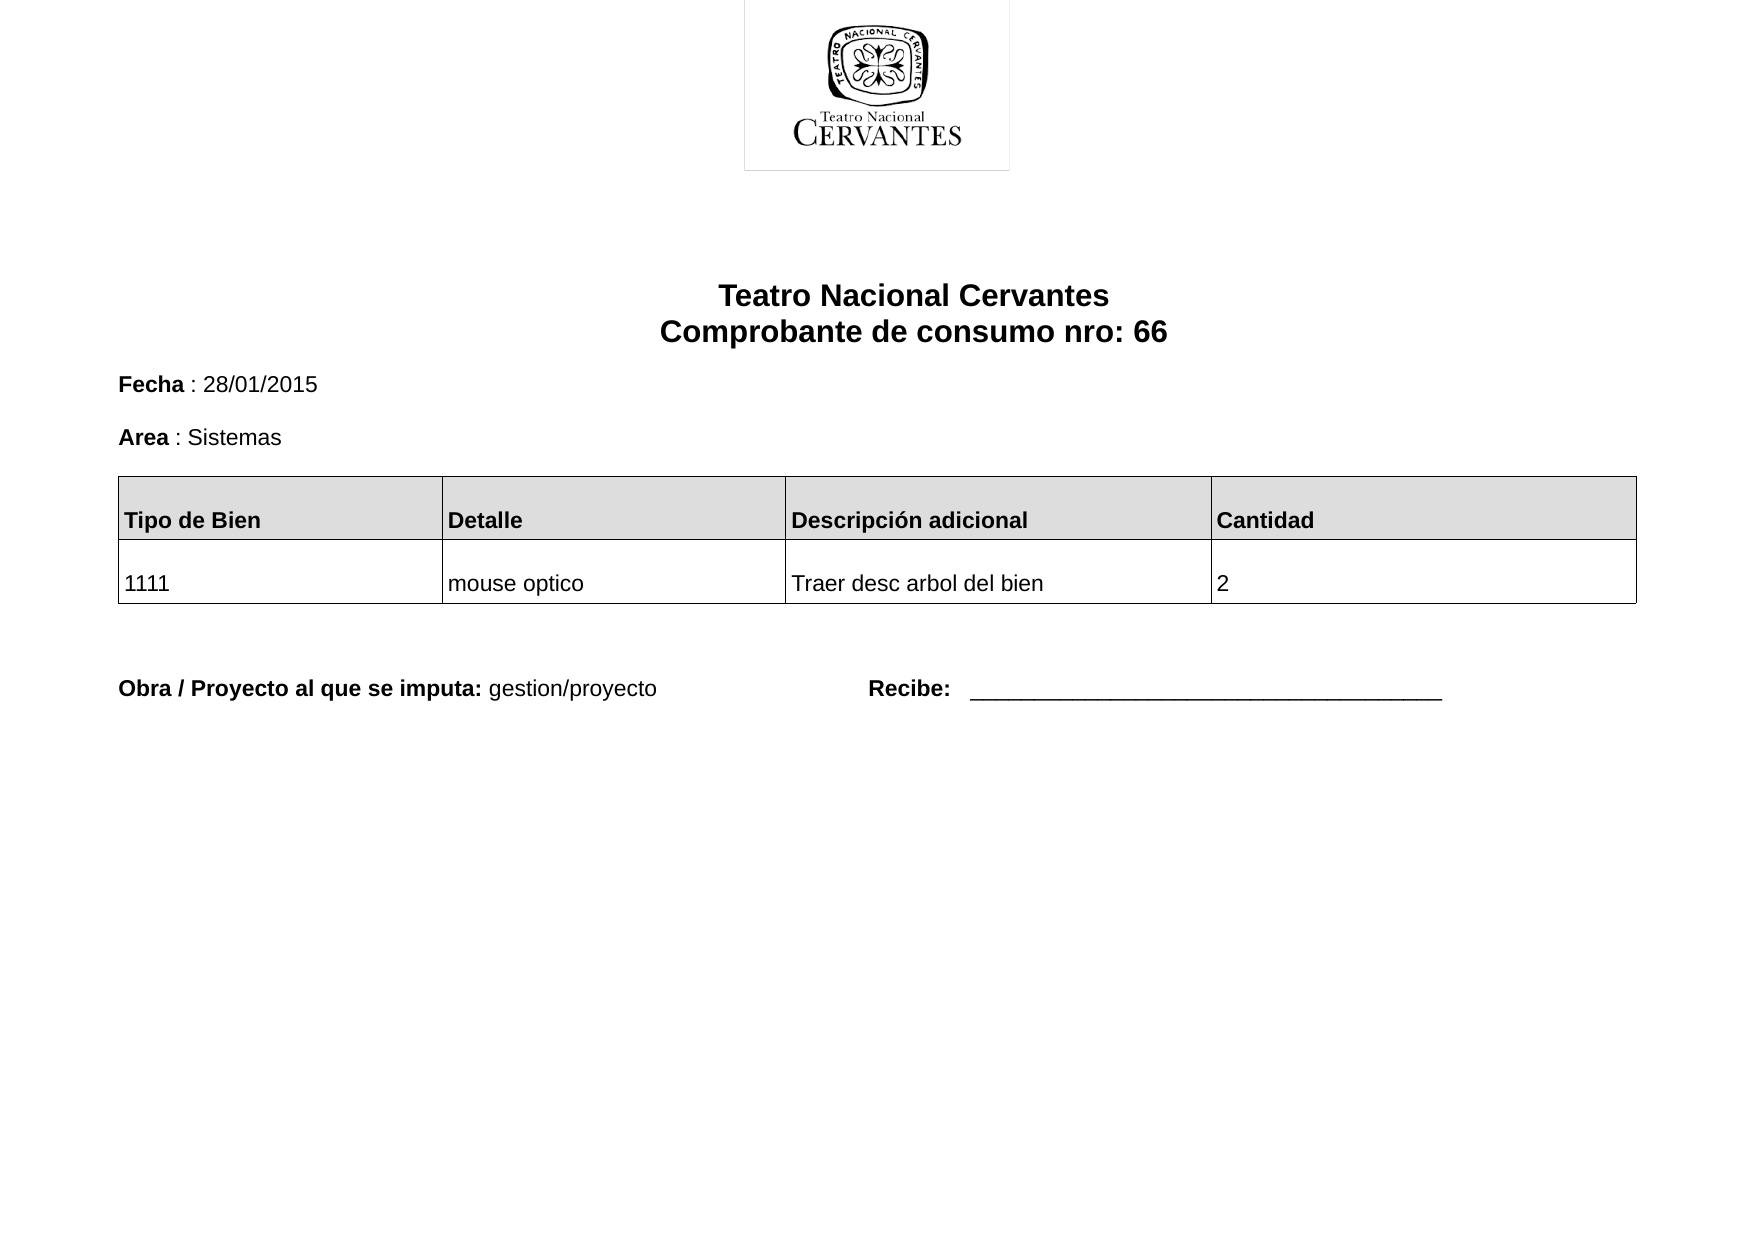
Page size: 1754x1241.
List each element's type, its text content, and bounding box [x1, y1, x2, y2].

table_header Cantidad [1212, 477, 1636, 539]
text Obra / Proyecto al que se imputa: gestion/proyecto Recibe: _____________________________________ [118, 675, 1636, 701]
text Teatro Nacional Cervantes [118, 277, 1636, 313]
table_cell mouse optico [443, 540, 785, 603]
text Fecha : 28/01/2015 [118, 371, 1636, 397]
table_header Tipo de Bien [119, 477, 442, 539]
text Comprobante de consumo nro: 66 [118, 313, 1636, 349]
table_cell 1111 [119, 540, 442, 603]
picture [744, 0, 1010, 171]
table_header Detalle [443, 477, 785, 539]
table_cell 2 [1212, 540, 1636, 603]
table_header Descripción adicional [786, 477, 1211, 539]
table_cell Traer desc arbol del bien [786, 540, 1211, 603]
text Area : Sistemas [118, 423, 1636, 450]
